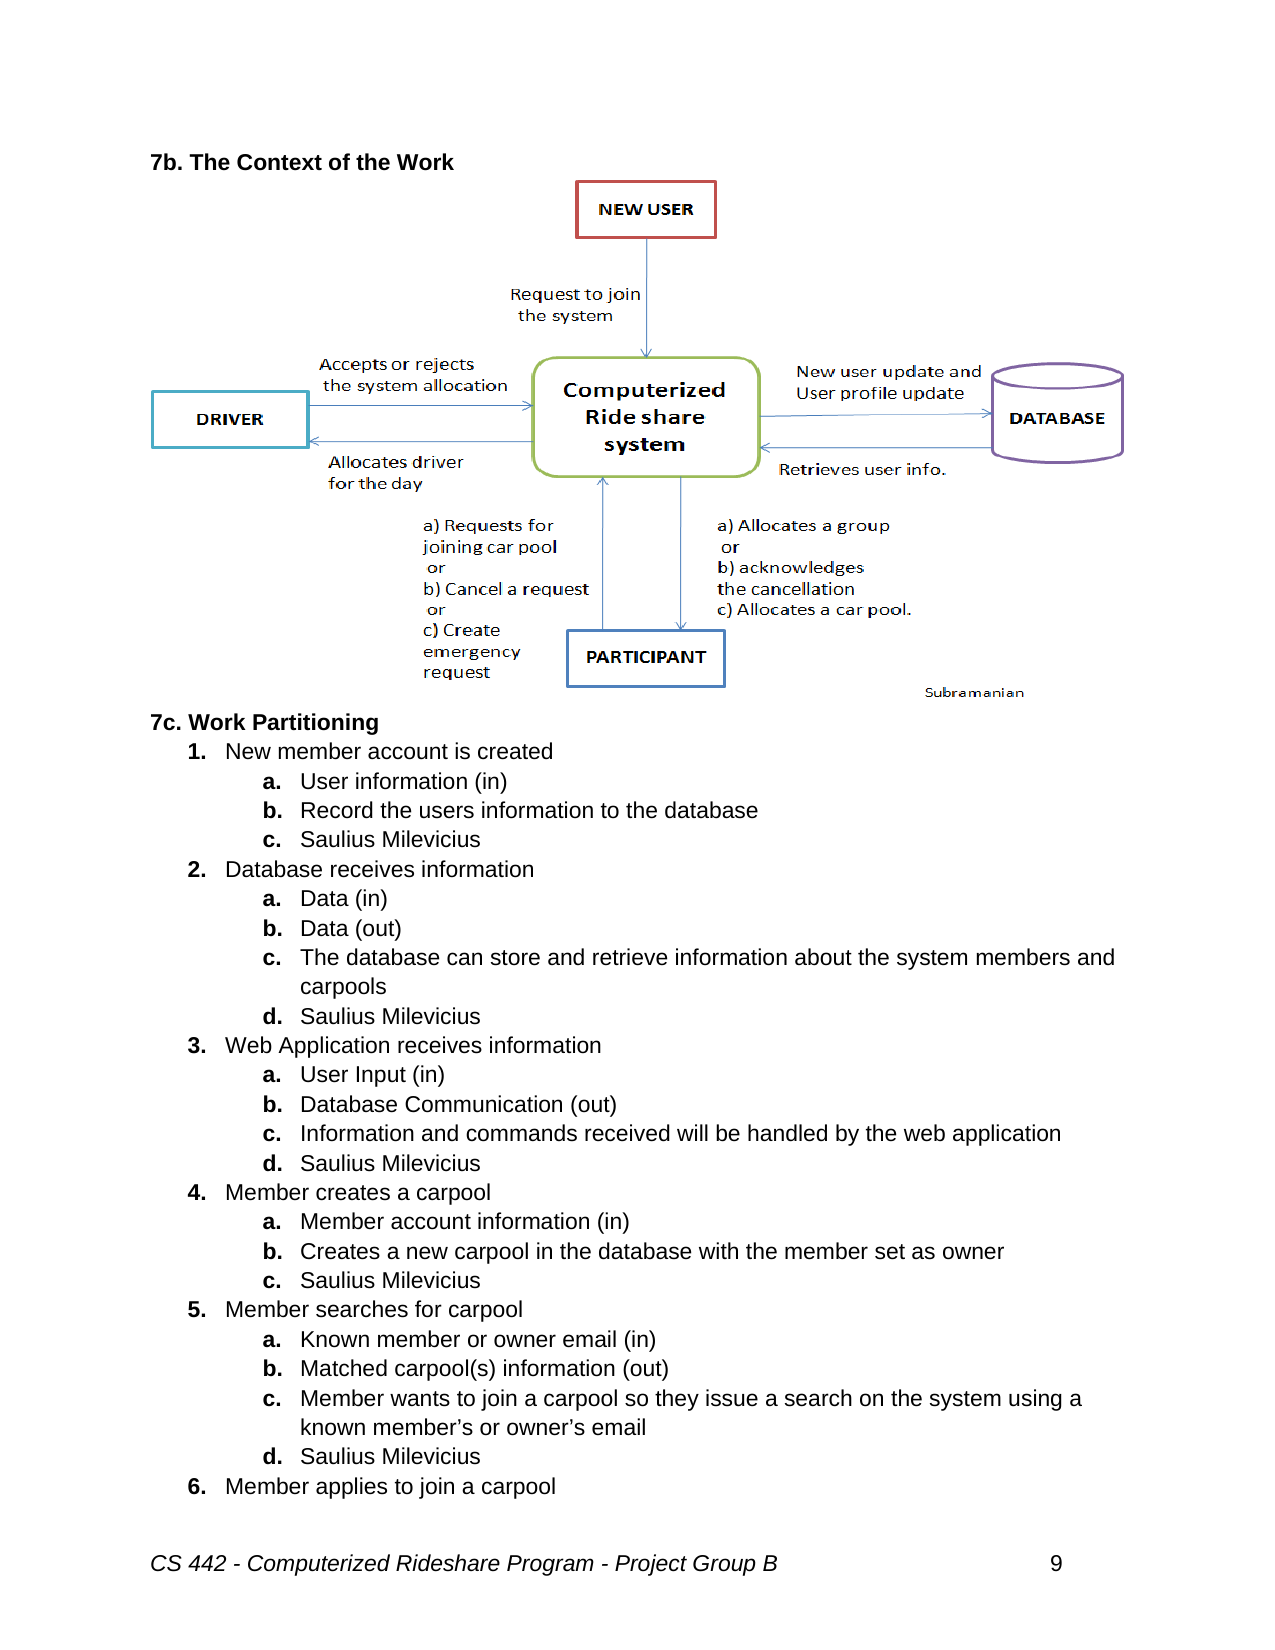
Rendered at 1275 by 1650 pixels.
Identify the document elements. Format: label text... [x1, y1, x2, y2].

list Member creates a carpool [187, 1180, 1125, 1205]
text 7c. Work Partitioning [150, 710, 1125, 735]
list Web Application receives information [187, 1033, 1125, 1058]
list Member searches for carpool [187, 1297, 1125, 1323]
text 7b. The Context of the Work [150, 150, 1125, 179]
list Record the users information to the database [262, 798, 1125, 823]
list Data (in) [262, 886, 1125, 912]
list Saulius Milevicius [262, 1444, 1125, 1470]
list User Input (in) [262, 1062, 1125, 1088]
list User information (in) [262, 768, 1125, 794]
list Member applies to join a carpool [187, 1473, 1125, 1499]
list Known member or owner email (in) [262, 1327, 1125, 1352]
list Creates a new carpool in the database with the member set as owner [262, 1238, 1125, 1264]
list Member wants to join a carpool so they issue a search on the system using a known member’s or owner’s email [262, 1385, 1125, 1440]
list New member account is created [187, 739, 1125, 765]
list Database Communication (out) [262, 1092, 1125, 1117]
list Saulius Milevicius [262, 827, 1125, 853]
picture [150, 179, 1125, 706]
list Information and commands received will be handled by the web application [262, 1121, 1125, 1147]
list Member account information (in) [262, 1209, 1125, 1235]
list Saulius Milevicius [262, 1150, 1125, 1176]
list Saulius Milevicius [262, 1003, 1125, 1029]
list Database receives information [187, 857, 1125, 882]
list Matched carpool(s) information (out) [262, 1356, 1125, 1382]
list Data (out) [262, 915, 1125, 941]
list Saulius Milevicius [262, 1268, 1125, 1293]
list The database can store and retrieve information about the system members and carpools [262, 945, 1125, 1000]
